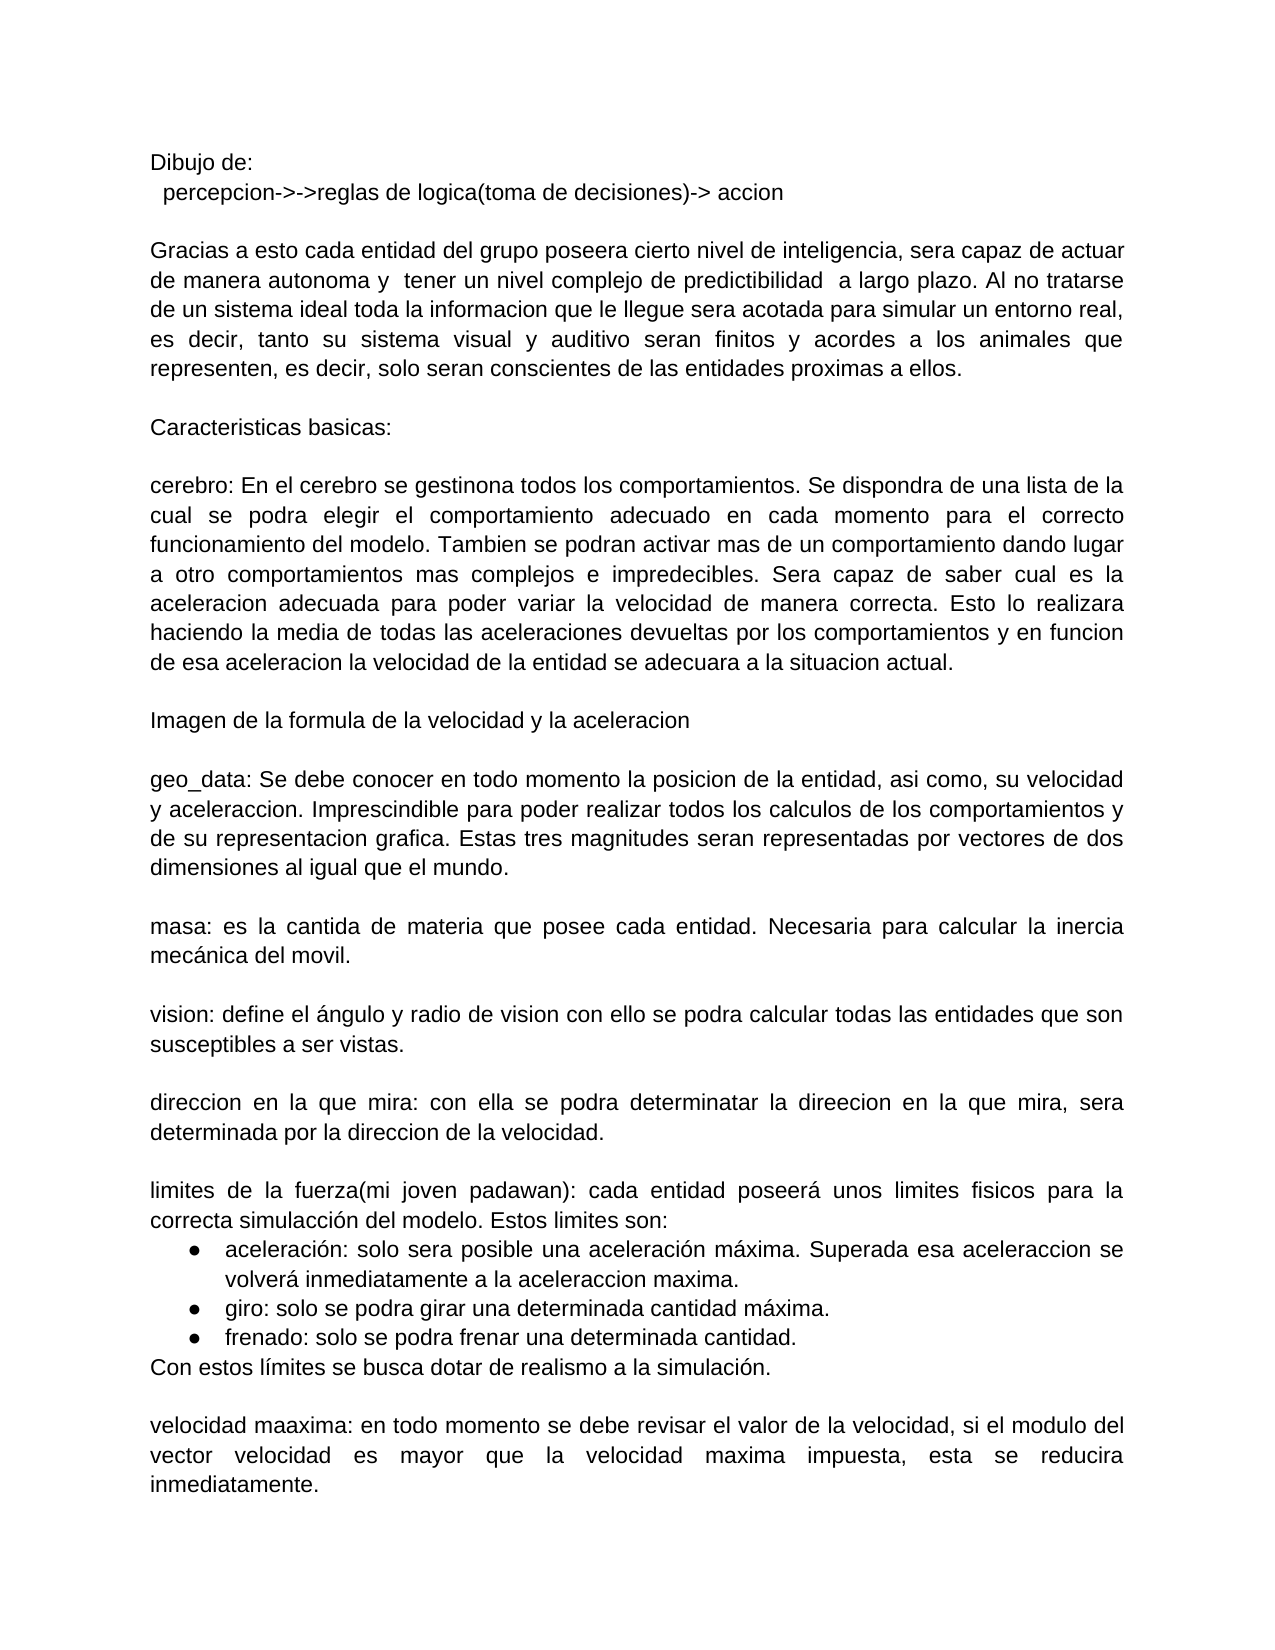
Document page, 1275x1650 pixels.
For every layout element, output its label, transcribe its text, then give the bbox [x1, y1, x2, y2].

text Dibujo de: [150, 150, 1125, 176]
text Caracteristicas basicas: [150, 414, 1125, 440]
list giro: solo se podra girar una determinada cantidad máxima. [187, 1296, 1125, 1321]
text velocidad maaxima: en todo momento se debe revisar el valor de la velocidad, si el modulo del vector velocidad es mayor que la velocidad maxima impuesta, esta se reducira inmediatamente. [150, 1413, 1125, 1497]
text Gracias a esto cada entidad del grupo poseera cierto nivel de inteligencia, sera capaz de actuar de manera autonoma y tener un nivel complejo de predictibilidad a largo plazo. Al no tratarse de un sistema ideal toda la informacion que le llegue sera acotada para simular un entorno real, es decir, tanto su sistema visual y auditivo seran finitos y acordes a los animales que representen, es decir, solo seran conscientes de las entidades proximas a ellos. [150, 238, 1125, 381]
text cerebro: En el cerebro se gestinona todos los comportamientos. Se dispondra de una lista de la cual se podra elegir el comportamiento adecuado en cada momento para el correcto funcionamiento del modelo. Tambien se podran activar mas de un comportamiento dando lugar a otro comportamientos mas complejos e impredecibles. Sera capaz de saber cual es la aceleracion adecuada para poder variar la velocidad de manera correcta. Esto lo realizara haciendo la media de todas las aceleraciones devueltas por los comportamientos y en funcion de esa aceleracion la velocidad de la entidad se adecuara a la situacion actual. [150, 473, 1125, 675]
text masa: es la cantida de materia que posee cada entidad. Necesaria para calcular la inercia mecánica del movil. [150, 914, 1125, 969]
text geo_data: Se debe conocer en todo momento la posicion de la entidad, asi como, su velocidad y aceleraccion. Imprescindible para poder realizar todos los calculos de los comportamientos y de su representacion grafica. Estas tres magnitudes seran representadas por vectores de dos dimensiones al igual que el mundo. [150, 767, 1125, 881]
text Imagen de la formula de la velocidad y la aceleracion [150, 708, 1125, 734]
text direccion en la que mira: con ella se podra determinatar la direecion en la que mira, sera determinada por la direccion de la velocidad. [150, 1090, 1125, 1145]
list aceleración: solo sera posible una aceleración máxima. Superada esa aceleraccion se volverá inmediatamente a la aceleraccion maxima. [187, 1237, 1125, 1292]
text Con estos límites se busca dotar de realismo a la simulación. [150, 1354, 1125, 1380]
text limites de la fuerza(mi joven padawan): cada entidad poseerá unos limites fisicos para la correcta simulacción del modelo. Estos limites son: [150, 1178, 1125, 1233]
text percepcion->->reglas de logica(toma de decisiones)-> accion [150, 179, 1125, 205]
text vision: define el ángulo y radio de vision con ello se podra calcular todas las entidades que son susceptibles a ser vistas. [150, 1002, 1125, 1057]
list frenado: solo se podra frenar una determinada cantidad. [187, 1325, 1125, 1351]
